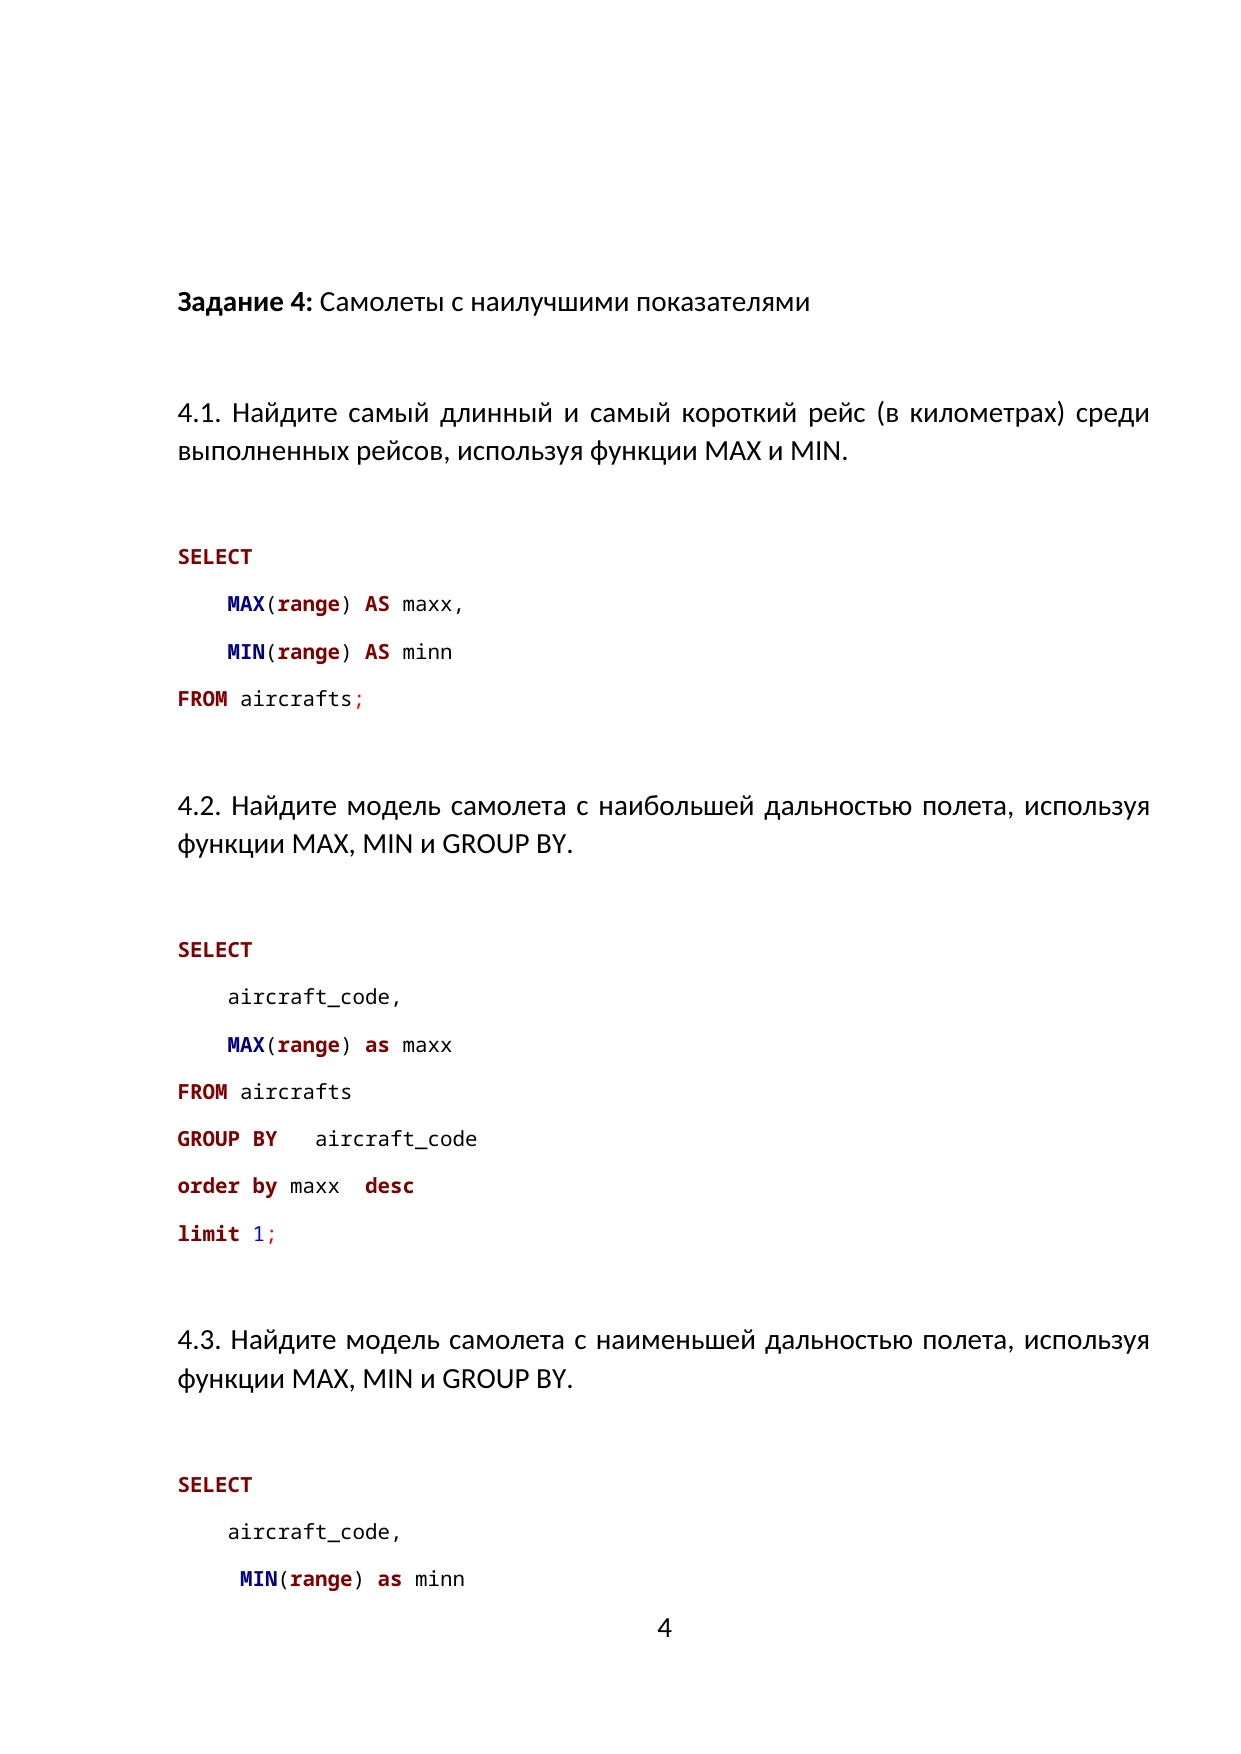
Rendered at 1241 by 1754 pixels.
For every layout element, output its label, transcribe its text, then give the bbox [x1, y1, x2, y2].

text MIN(range) AS minn [177, 637, 1152, 665]
text 4.2. Найдите модель самолета с наибольшей дальностью полета, используя функции MAX, MIN и GROUP BY. [177, 787, 1152, 861]
text MAX(range) AS maxx, [177, 589, 1152, 618]
text MIN(range) as minn [177, 1564, 1152, 1593]
text 4.3. Найдите модель самолета с наименьшей дальностью полета, используя функции MAX, MIN и GROUP BY. [177, 1321, 1152, 1395]
text limit 1; [177, 1219, 1152, 1247]
text order by maxx desc [177, 1172, 1152, 1200]
text GROUP BY aircraft_code [177, 1124, 1152, 1153]
text aircraft_code, [177, 982, 1152, 1011]
text SELECT [177, 542, 1152, 571]
text MAX(range) as maxx [177, 1030, 1152, 1058]
text Задание 4: Самолеты с наилучшими показателями [177, 283, 1152, 319]
text FROM aircrafts [177, 1077, 1152, 1106]
text FROM aircrafts; [177, 684, 1152, 713]
text aircraft_code, [177, 1517, 1152, 1546]
text SELECT [177, 935, 1152, 964]
text SELECT [177, 1470, 1152, 1498]
text 4.1. Найдите самый длинный и самый короткий рейс (в километрах) среди выполненных рейсов, используя функции MAX и MIN. [177, 394, 1152, 468]
